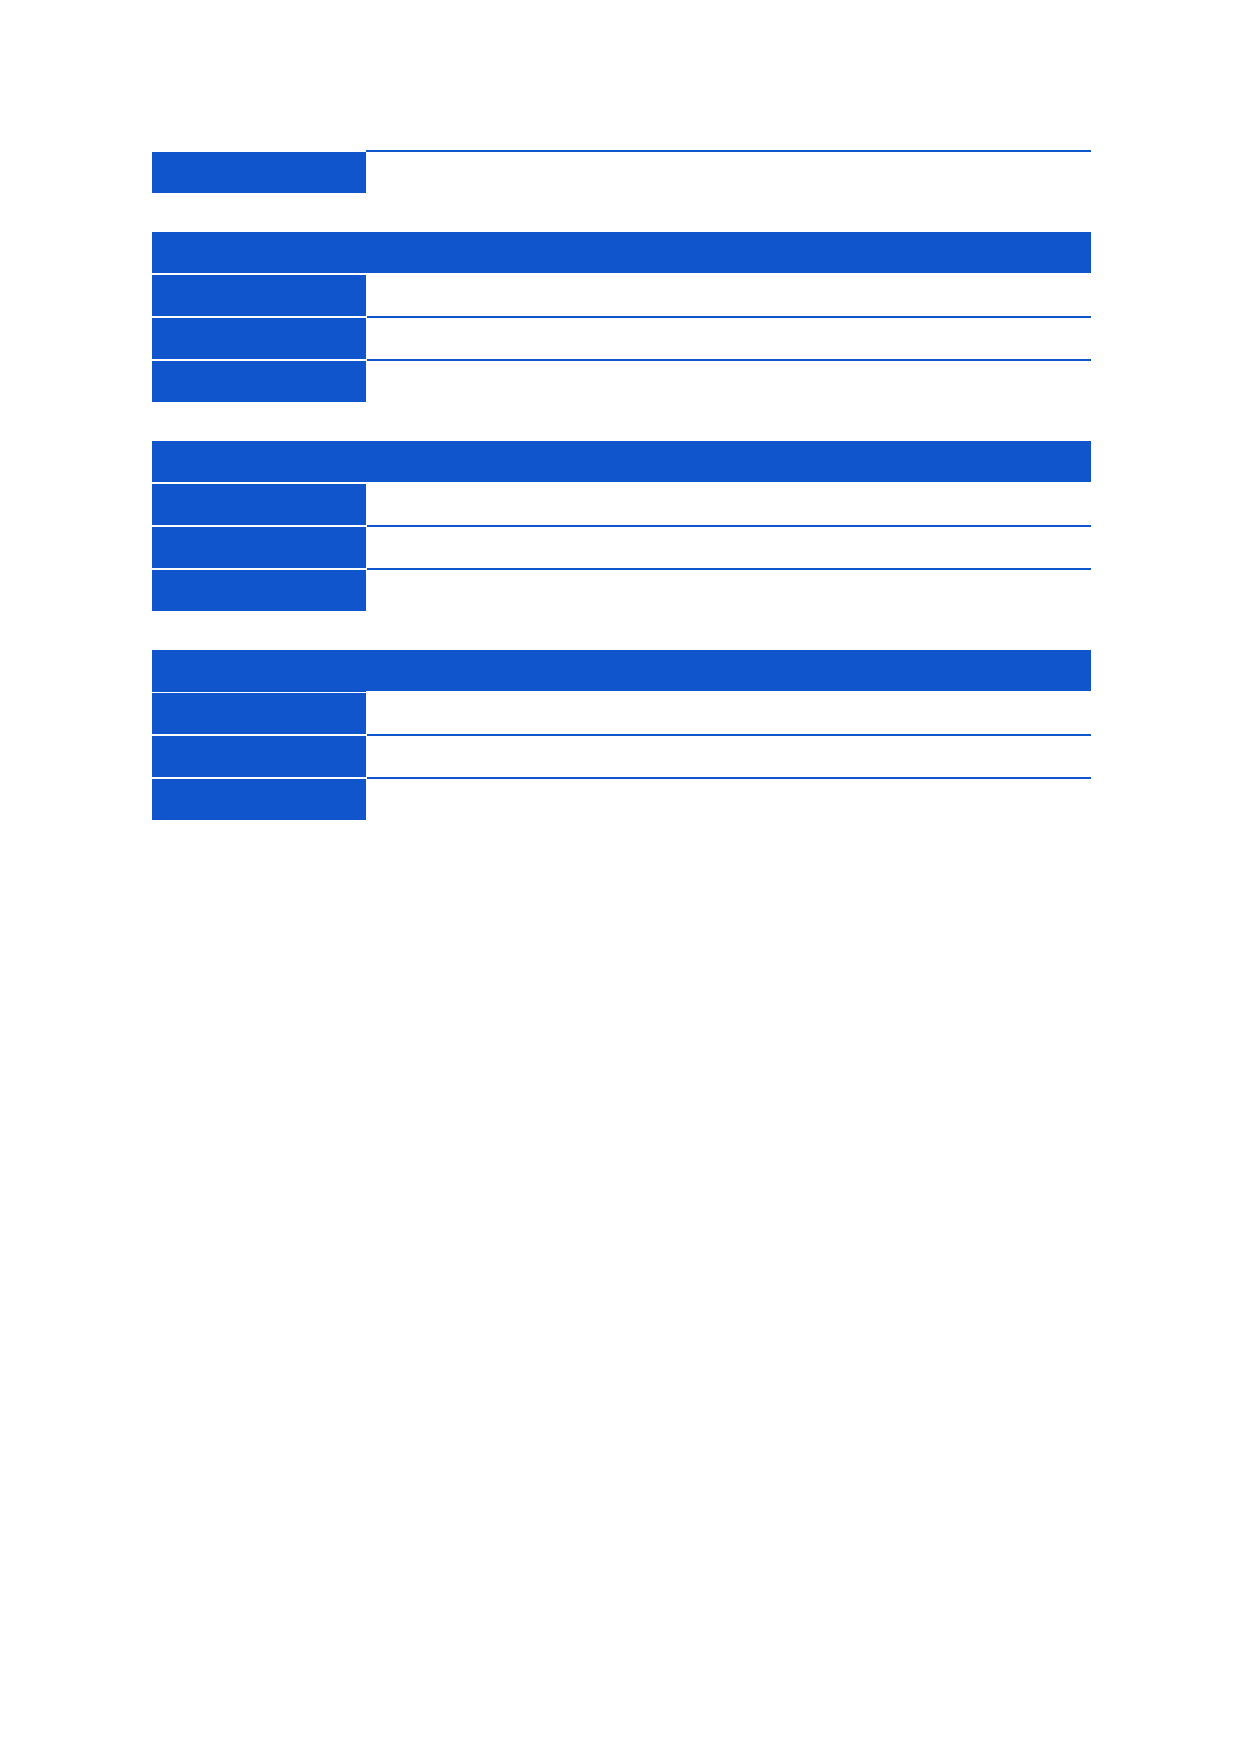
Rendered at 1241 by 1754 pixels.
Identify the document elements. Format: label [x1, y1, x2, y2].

table_cell [367, 484, 1091, 525]
table_cell [367, 527, 1091, 568]
table_cell [367, 152, 1091, 193]
table_cell [152, 650, 1091, 691]
table_cell [367, 693, 1091, 734]
table_cell [367, 570, 1091, 611]
table_cell [152, 613, 366, 648]
table_cell [367, 195, 1091, 230]
table_cell [367, 361, 1091, 402]
table_cell [152, 570, 366, 611]
table_cell [152, 318, 366, 359]
table_cell [367, 736, 1091, 777]
table_cell [152, 736, 366, 777]
table_cell [367, 318, 1091, 359]
table_cell [152, 275, 366, 316]
table_cell [152, 404, 366, 439]
table_cell [152, 441, 1091, 482]
table_cell [152, 484, 366, 525]
table_cell [152, 195, 366, 230]
table_cell [152, 779, 366, 820]
table_cell [152, 693, 366, 734]
table_cell [152, 361, 366, 402]
table_cell [152, 527, 366, 568]
table_cell [367, 404, 1091, 439]
table_cell [367, 613, 1091, 648]
table_cell [367, 275, 1091, 316]
table_cell [367, 779, 1091, 820]
table_cell [152, 232, 1091, 273]
table_cell [152, 152, 366, 193]
